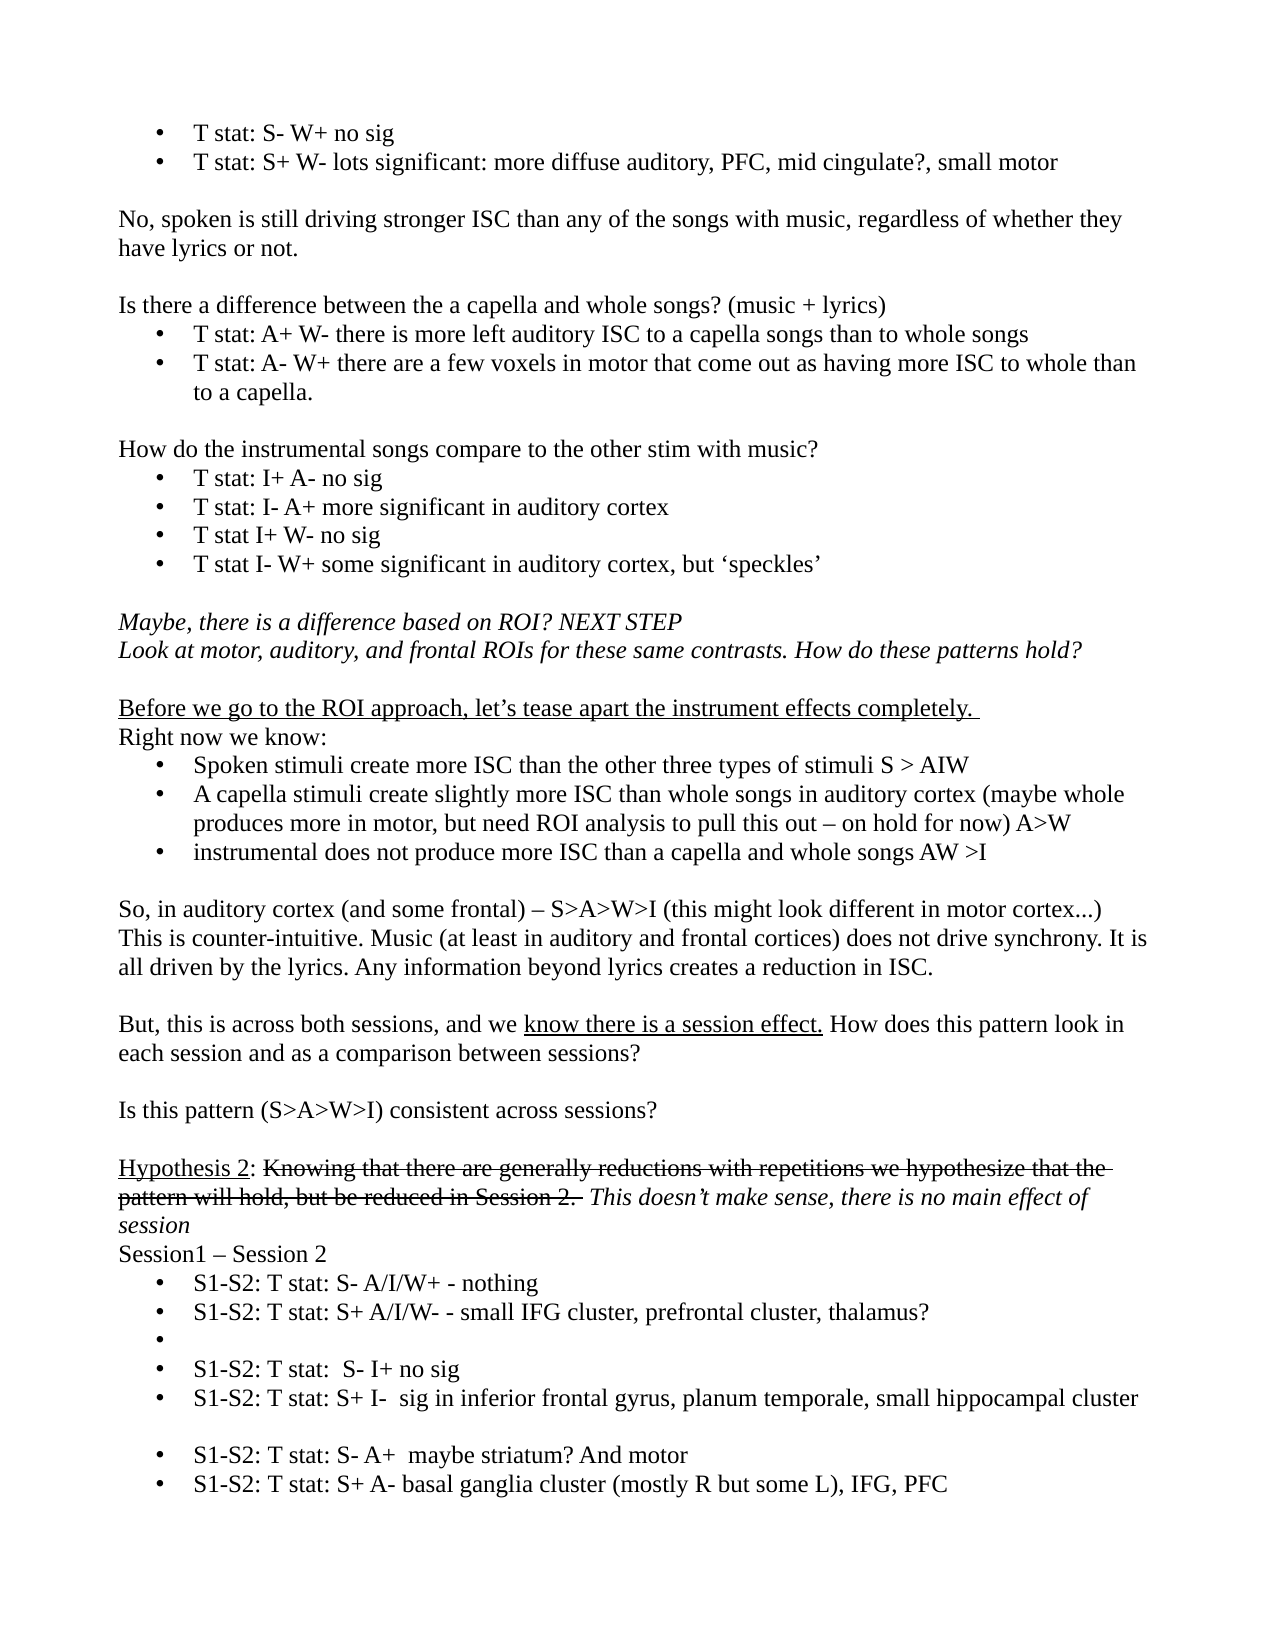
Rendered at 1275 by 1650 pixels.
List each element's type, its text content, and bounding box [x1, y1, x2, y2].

list instrumental does not produce more ISC than a capella and whole songs AW >I [156, 837, 1157, 866]
list T stat I+ W- no sig [156, 521, 1157, 549]
text How do the instrumental songs compare to the other stim with music? [118, 434, 1157, 463]
text Right now we know: [118, 722, 1157, 751]
list T stat: A+ W- there is more left auditory ISC to a capella songs than to whole songs [156, 319, 1157, 348]
list S1-S2: T stat: S+ A- basal ganglia cluster (mostly R but some L), IFG, PFC [156, 1469, 1157, 1498]
list S1-S2: T stat: S- I+ no sig [156, 1354, 1157, 1383]
list S1-S2: T stat: S+ I- sig in inferior frontal gyrus, planum temporale, small hippocampal cluster [156, 1383, 1157, 1412]
list T stat: S- W+ no sig [156, 118, 1157, 147]
text Look at motor, auditory, and frontal ROIs for these same contrasts. How do these patterns hold? [118, 636, 1157, 664]
list S1-S2: T stat: S+ A/I/W- - small IFG cluster, prefrontal cluster, thalamus? [156, 1297, 1157, 1326]
text So, in auditory cortex (and some frontal) – S>A>W>I (this might look different in motor cortex...) [118, 894, 1157, 923]
text Maybe, there is a difference based on ROI? NEXT STEP [118, 607, 1157, 636]
list T stat: S+ W- lots significant: more diffuse auditory, PFC, mid cingulate?, small motor [156, 147, 1157, 176]
text This is counter-intuitive. Music (at least in auditory and frontal cortices) does not drive synchrony. It is all driven by the lyrics. Any information beyond lyrics creates a reduction in ISC. [118, 923, 1157, 981]
list T stat: A- W+ there are a few voxels in motor that come out as having more ISC to whole than to a capella. [156, 348, 1157, 406]
text Is there a difference between the a capella and whole songs? (music + lyrics) [118, 291, 1157, 319]
list T stat: I- A+ more significant in auditory cortex [156, 492, 1157, 521]
list A capella stimuli create slightly more ISC than whole songs in auditory cortex (maybe whole produces more in motor, but need ROI analysis to pull this out – on hold for now) A>W [156, 779, 1157, 837]
text But, this is across both sessions, and we know there is a session effect. How does this pattern look in each session and as a comparison between sessions? [118, 1009, 1157, 1067]
list T stat I- W+ some significant in auditory cortex, but ‘speckles’ [156, 549, 1157, 578]
list T stat: I+ A- no sig [156, 463, 1157, 492]
list Spoken stimuli create more ISC than the other three types of stimuli S > AIW [156, 751, 1157, 779]
text Is this pattern (S>A>W>I) consistent across sessions? [118, 1096, 1157, 1124]
list S1-S2: T stat: S- A/I/W+ - nothing [156, 1268, 1157, 1297]
text No, spoken is still driving stronger ISC than any of the songs with music, regardless of whether they have lyrics or not. [118, 204, 1157, 262]
list S1-S2: T stat: S- A+ maybe striatum? And motor [156, 1441, 1157, 1469]
text Hypothesis 2: Knowing that there are generally reductions with repetitions we hypothesize that the pattern will hold, but be reduced in Session 2. This doesn’t make sense, there is no main effect of session [118, 1153, 1157, 1239]
text Before we go to the ROI approach, let’s tease apart the instrument effects completely. [118, 693, 1157, 722]
text Session1 – Session 2 [118, 1239, 1157, 1268]
